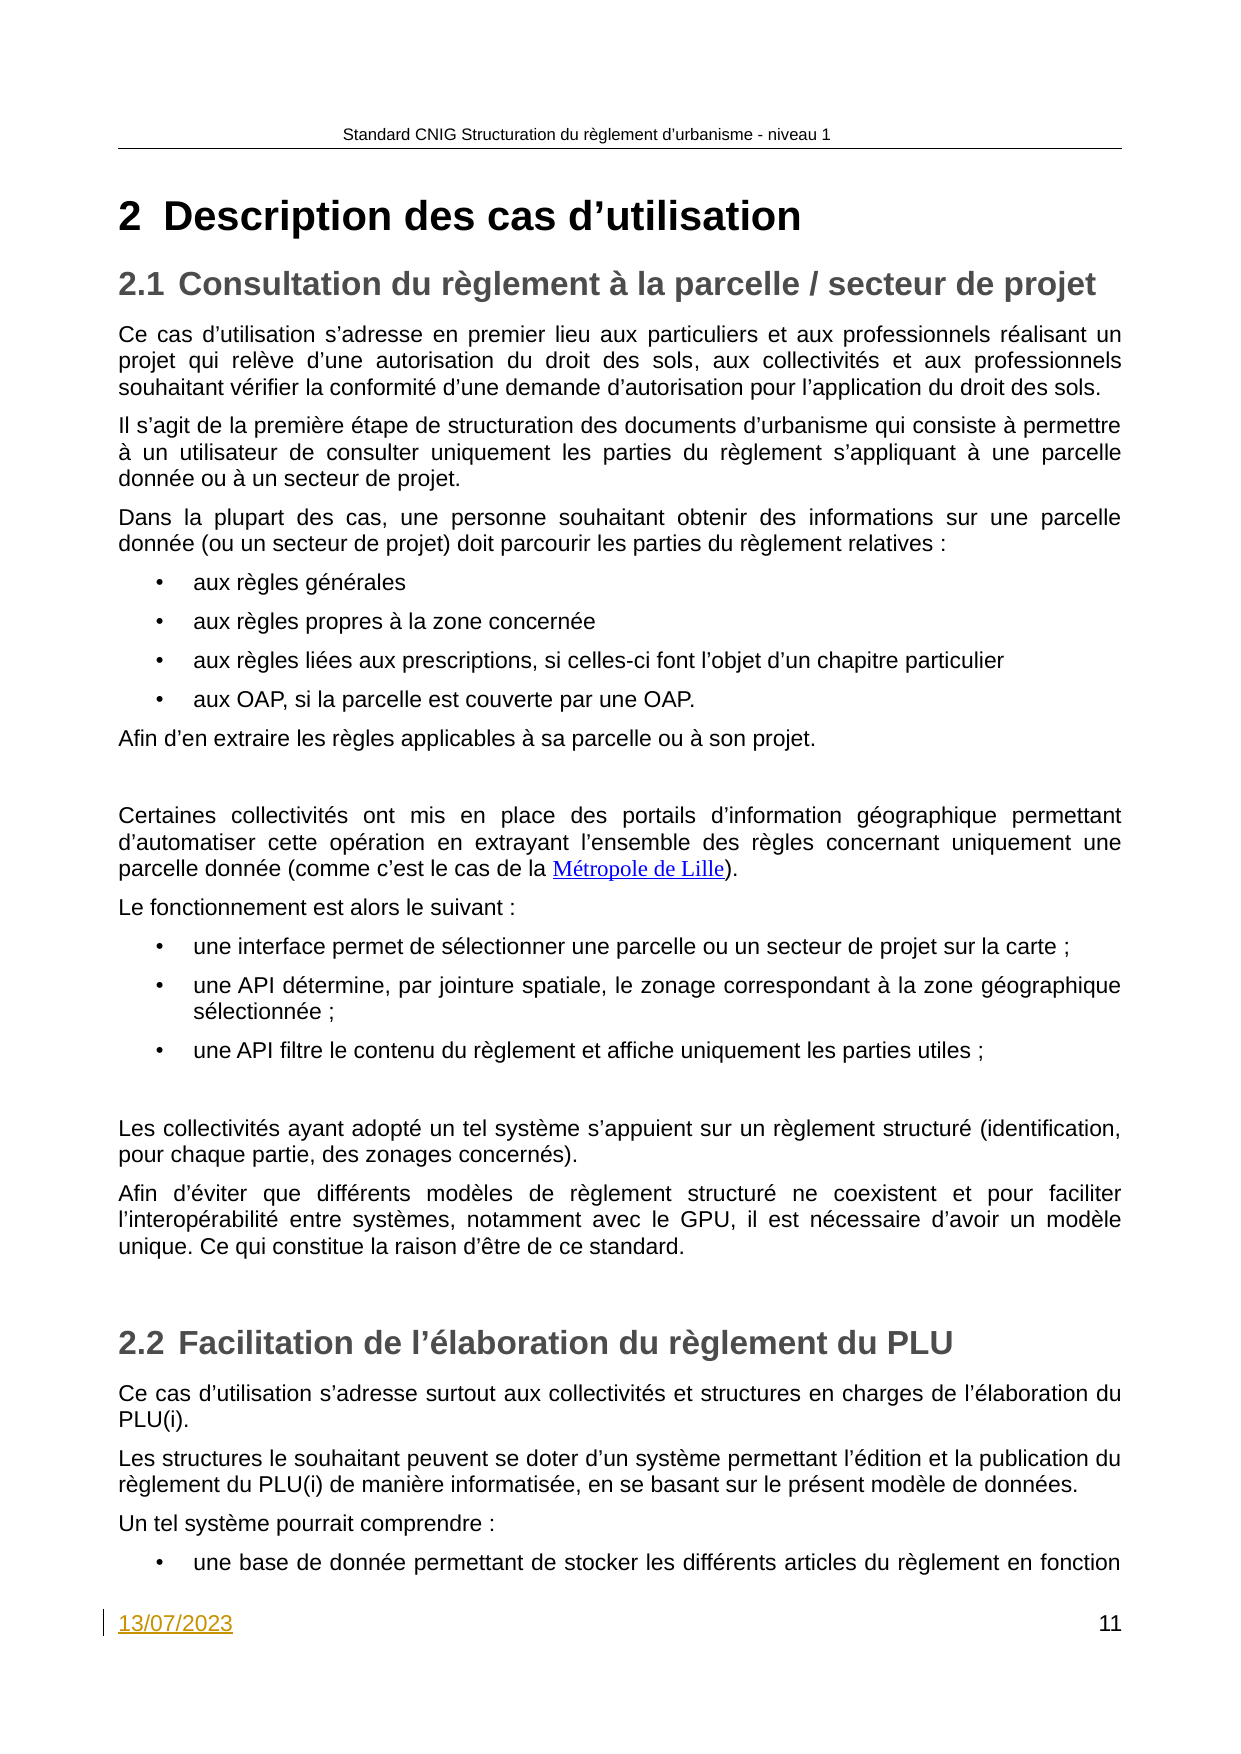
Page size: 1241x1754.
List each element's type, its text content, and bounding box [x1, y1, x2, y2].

text Le fonctionnement est alors le suivant : [118, 894, 1122, 920]
list une interface permet de sélectionner une parcelle ou un secteur de projet sur la carte ; [156, 933, 1122, 959]
subtitle Consultation du règlement à la parcelle / secteur de projet [118, 264, 1122, 303]
subtitle Description des cas d’utilisation [118, 191, 1122, 239]
text Certaines collectivités ont mis en place des portails d’information géographique permettant d’automatiser cette opération en extrayant l’ensemble des règles concernant uniquement une parcelle donnée (comme c’est le cas de la Métropole de Lille). [118, 802, 1122, 882]
text Un tel système pourrait comprendre : [118, 1510, 1122, 1536]
list aux OAP, si la parcelle est couverte par une OAP. [156, 686, 1122, 712]
list une API filtre le contenu du règlement et affiche uniquement les parties utiles ; [156, 1037, 1122, 1063]
list aux règles générales [156, 569, 1122, 596]
text Les structures le souhaitant peuvent se doter d’un système permettant l’édition et la publication du règlement du PLU(i) de manière informatisée, en se basant sur le présent modèle de données. [118, 1445, 1122, 1497]
text Ce cas d’utilisation s’adresse en premier lieu aux particuliers et aux professionnels réalisant un projet qui relève d’une autorisation du droit des sols, aux collectivités et aux professionnels souhaitant vérifier la conformité d’une demande d’autorisation pour l’application du droit des sols. [118, 321, 1122, 400]
text Les collectivités ayant adopté un tel système s’appuient sur un règlement structuré (identification, pour chaque partie, des zonages concernés). [118, 1115, 1122, 1167]
text Dans la plupart des cas, une personne souhaitant obtenir des informations sur une parcelle donnée (ou un secteur de projet) doit parcourir les parties du règlement relatives : [118, 504, 1122, 557]
list aux règles propres à la zone concernée [156, 608, 1122, 634]
text Afin d’éviter que différents modèles de règlement structuré ne coexistent et pour faciliter l’interopérabilité entre systèmes, notamment avec le GPU, il est nécessaire d’avoir un modèle unique. Ce qui constitue la raison d’être de ce standard. [118, 1180, 1122, 1259]
list aux règles liées aux prescriptions, si celles-ci font l’objet d’un chapitre particulier [156, 647, 1122, 673]
text Afin d’en extraire les règles applicables à sa parcelle ou à son projet. [118, 725, 1122, 751]
subtitle Facilitation de l’élaboration du règlement du PLU [118, 1323, 1122, 1361]
text Il s’agit de la première étape de structuration des documents d’urbanisme qui consiste à permettre à un utilisateur de consulter uniquement les parties du règlement s’appliquant à une parcelle donnée ou à un secteur de projet. [118, 412, 1122, 492]
text Ce cas d’utilisation s’adresse surtout aux collectivités et structures en charges de l’élaboration du PLU(i). [118, 1379, 1122, 1432]
list une API détermine, par jointure spatiale, le zonage correspondant à la zone géographique sélectionnée ; [156, 972, 1122, 1024]
list une base de donnée permettant de stocker les différents articles du règlement en fonction [156, 1549, 1122, 1575]
